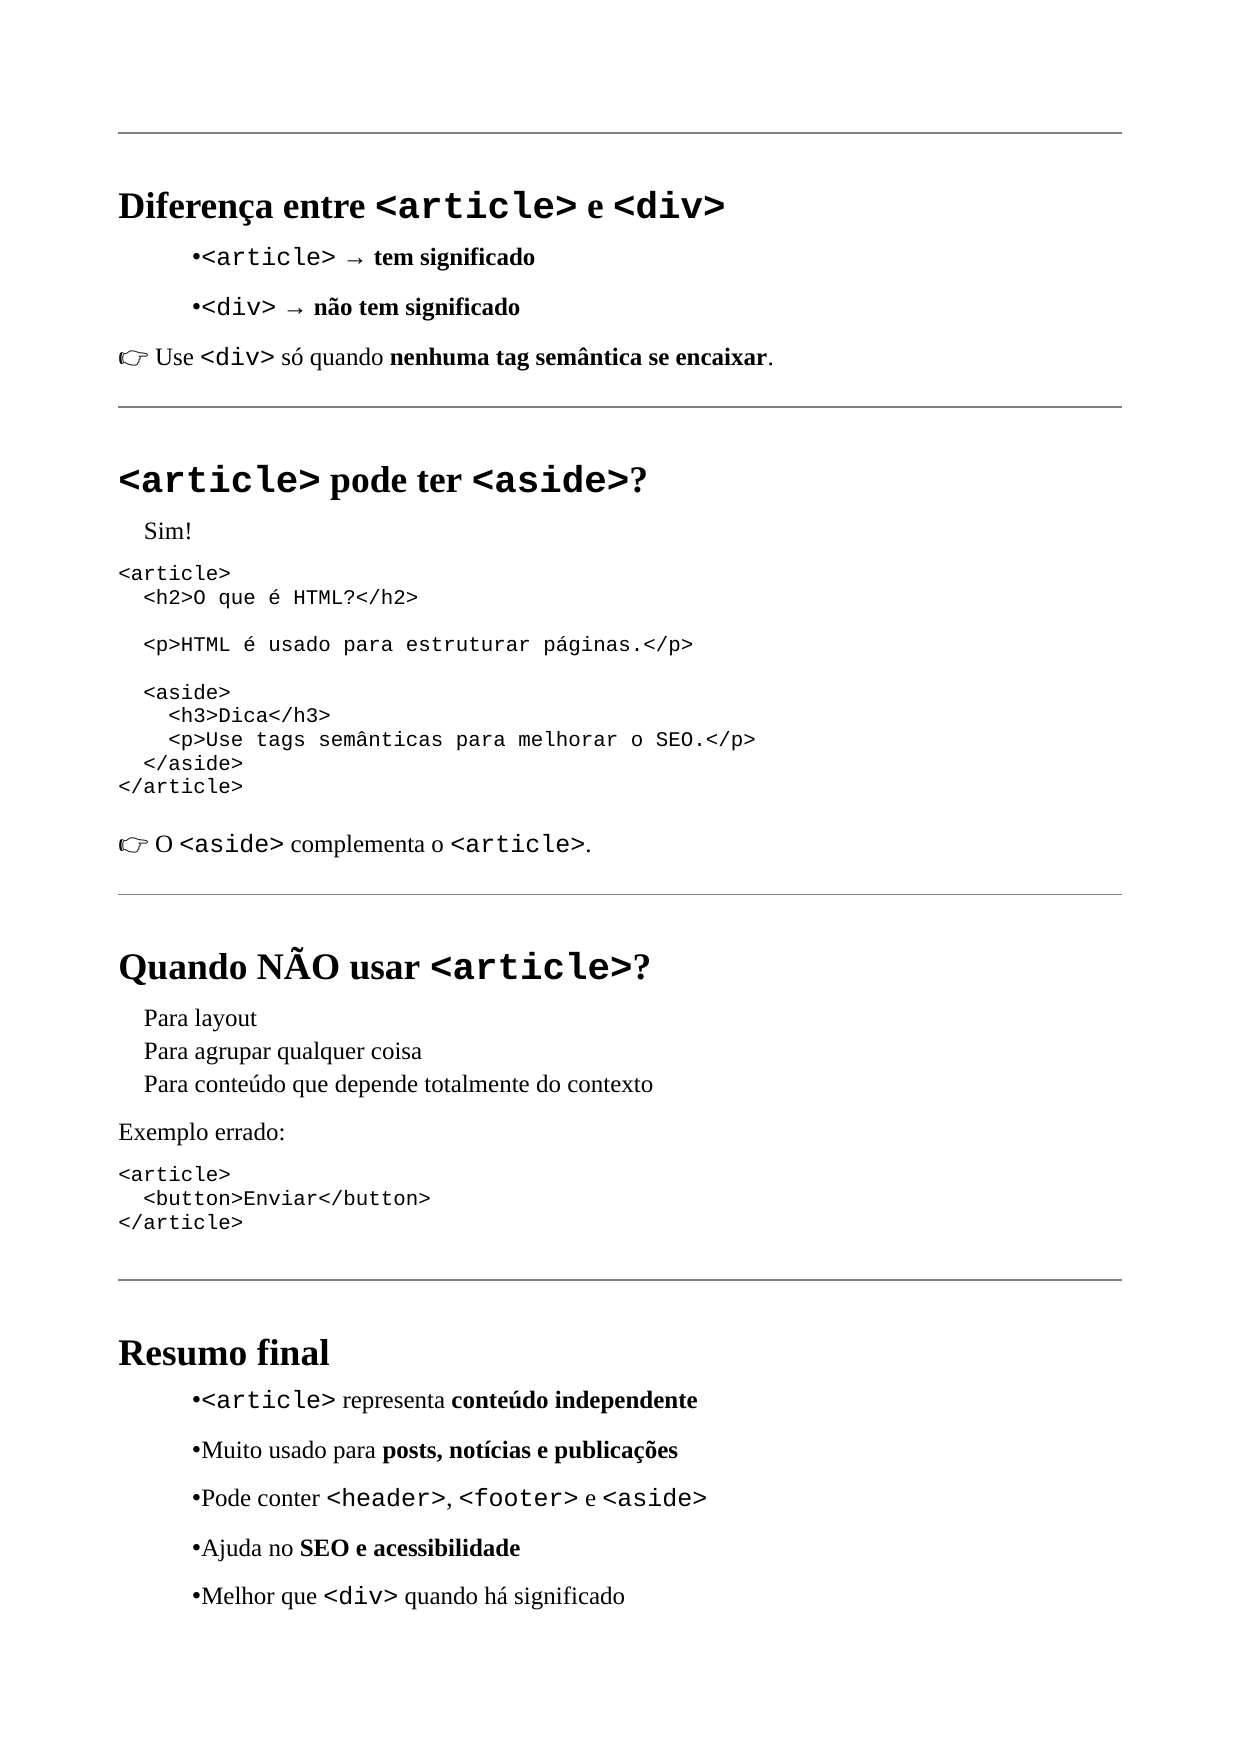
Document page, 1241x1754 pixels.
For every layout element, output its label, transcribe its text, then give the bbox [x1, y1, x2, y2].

list Muito usado para posts, notícias e publicações [118, 1436, 1122, 1464]
subtitle Diferença entre <article> e <div> [118, 183, 1122, 229]
text Exemplo errado: [118, 1117, 1122, 1146]
text <h3>Dica</h3> [118, 705, 1122, 729]
list Pode conter <header>, <footer> e <aside> [118, 1483, 1122, 1514]
text <aside> [118, 682, 1122, 705]
text 👉 Use <div> só quando nenhuma tag semântica se encaixar. [118, 342, 1122, 373]
list <div> → não tem significado [118, 292, 1122, 323]
list <article> representa conteúdo independente [118, 1386, 1122, 1416]
text <article> [118, 563, 1122, 587]
text ❌ Para layout ❌ Para agrupar qualquer coisa ❌ Para conteúdo que depende totalmente do contexto [118, 1003, 1122, 1098]
text </article> [118, 1212, 1122, 1235]
text <p>Use tags semânticas para melhorar o SEO.</p> [118, 729, 1122, 753]
text <h2>O que é HTML?</h2> [118, 587, 1122, 611]
text </article> [118, 776, 1122, 800]
text <button>Enviar</button> [118, 1188, 1122, 1212]
subtitle <article> pode ter <aside>? [118, 457, 1122, 503]
list <article> → tem significado [118, 242, 1122, 273]
subtitle Quando NÃO usar <article>? [118, 944, 1122, 991]
text 👉 O <aside> complementa o <article>. [118, 829, 1122, 860]
text ✅ Sim! [118, 516, 1122, 544]
text <article> [118, 1164, 1122, 1188]
list Melhor que <div> quando há significado [118, 1581, 1122, 1612]
text </aside> [118, 753, 1122, 776]
subtitle Resumo final [118, 1330, 1122, 1373]
text <p>HTML é usado para estruturar páginas.</p> [118, 634, 1122, 658]
list Ajuda no SEO e acessibilidade [118, 1533, 1122, 1562]
